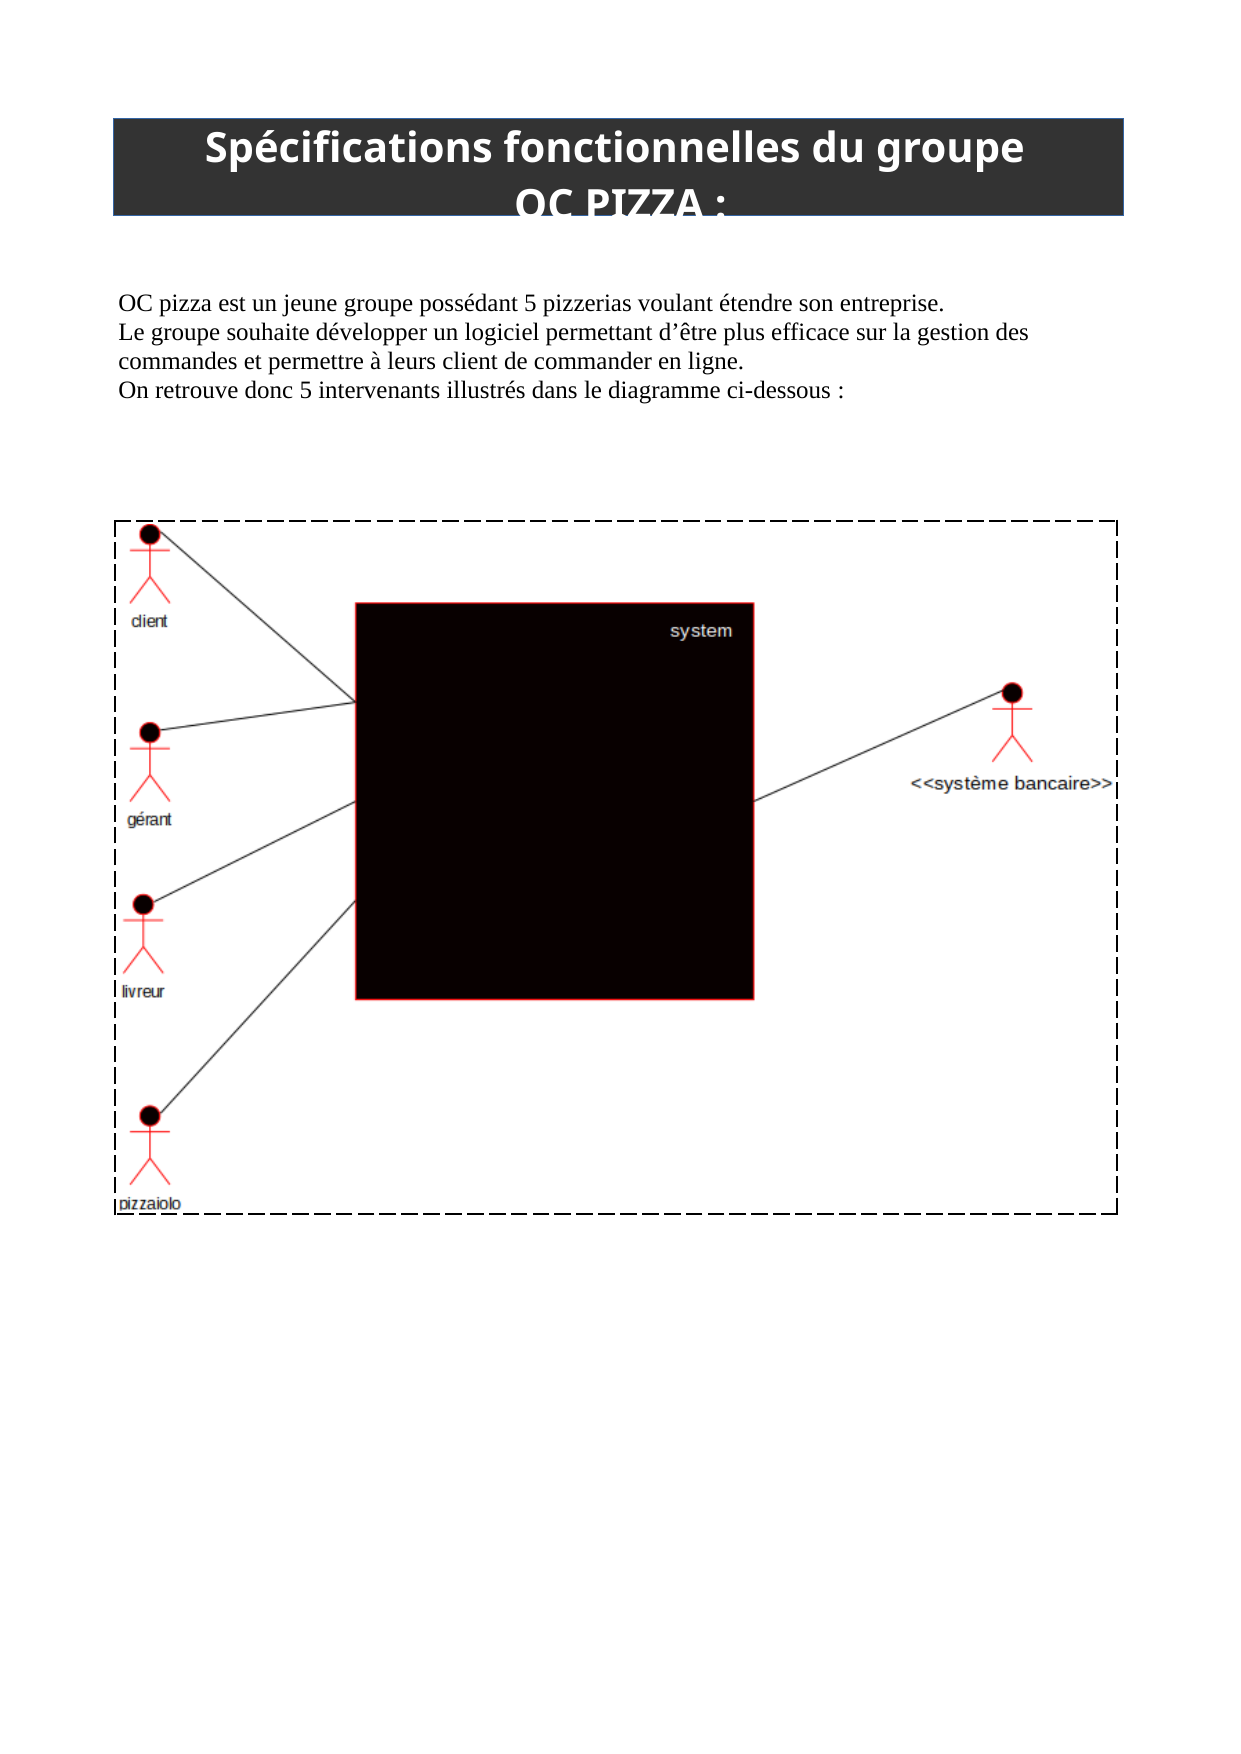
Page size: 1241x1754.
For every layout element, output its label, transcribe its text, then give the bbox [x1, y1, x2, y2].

text OC pizza est un jeune groupe possédant 5 pizzerias voulant étendre son entreprise. [118, 288, 1122, 317]
text Le groupe souhaite développer un logiciel permettant d’être plus efficace sur la gestion des commandes et permettre à leurs client de commander en ligne. [118, 317, 1122, 375]
picture [119, 524, 1114, 1211]
text On retrouve donc 5 intervenants illustrés dans le diagramme ci-dessous : [118, 375, 1122, 403]
text OC PIZZA : [118, 216, 1122, 232]
